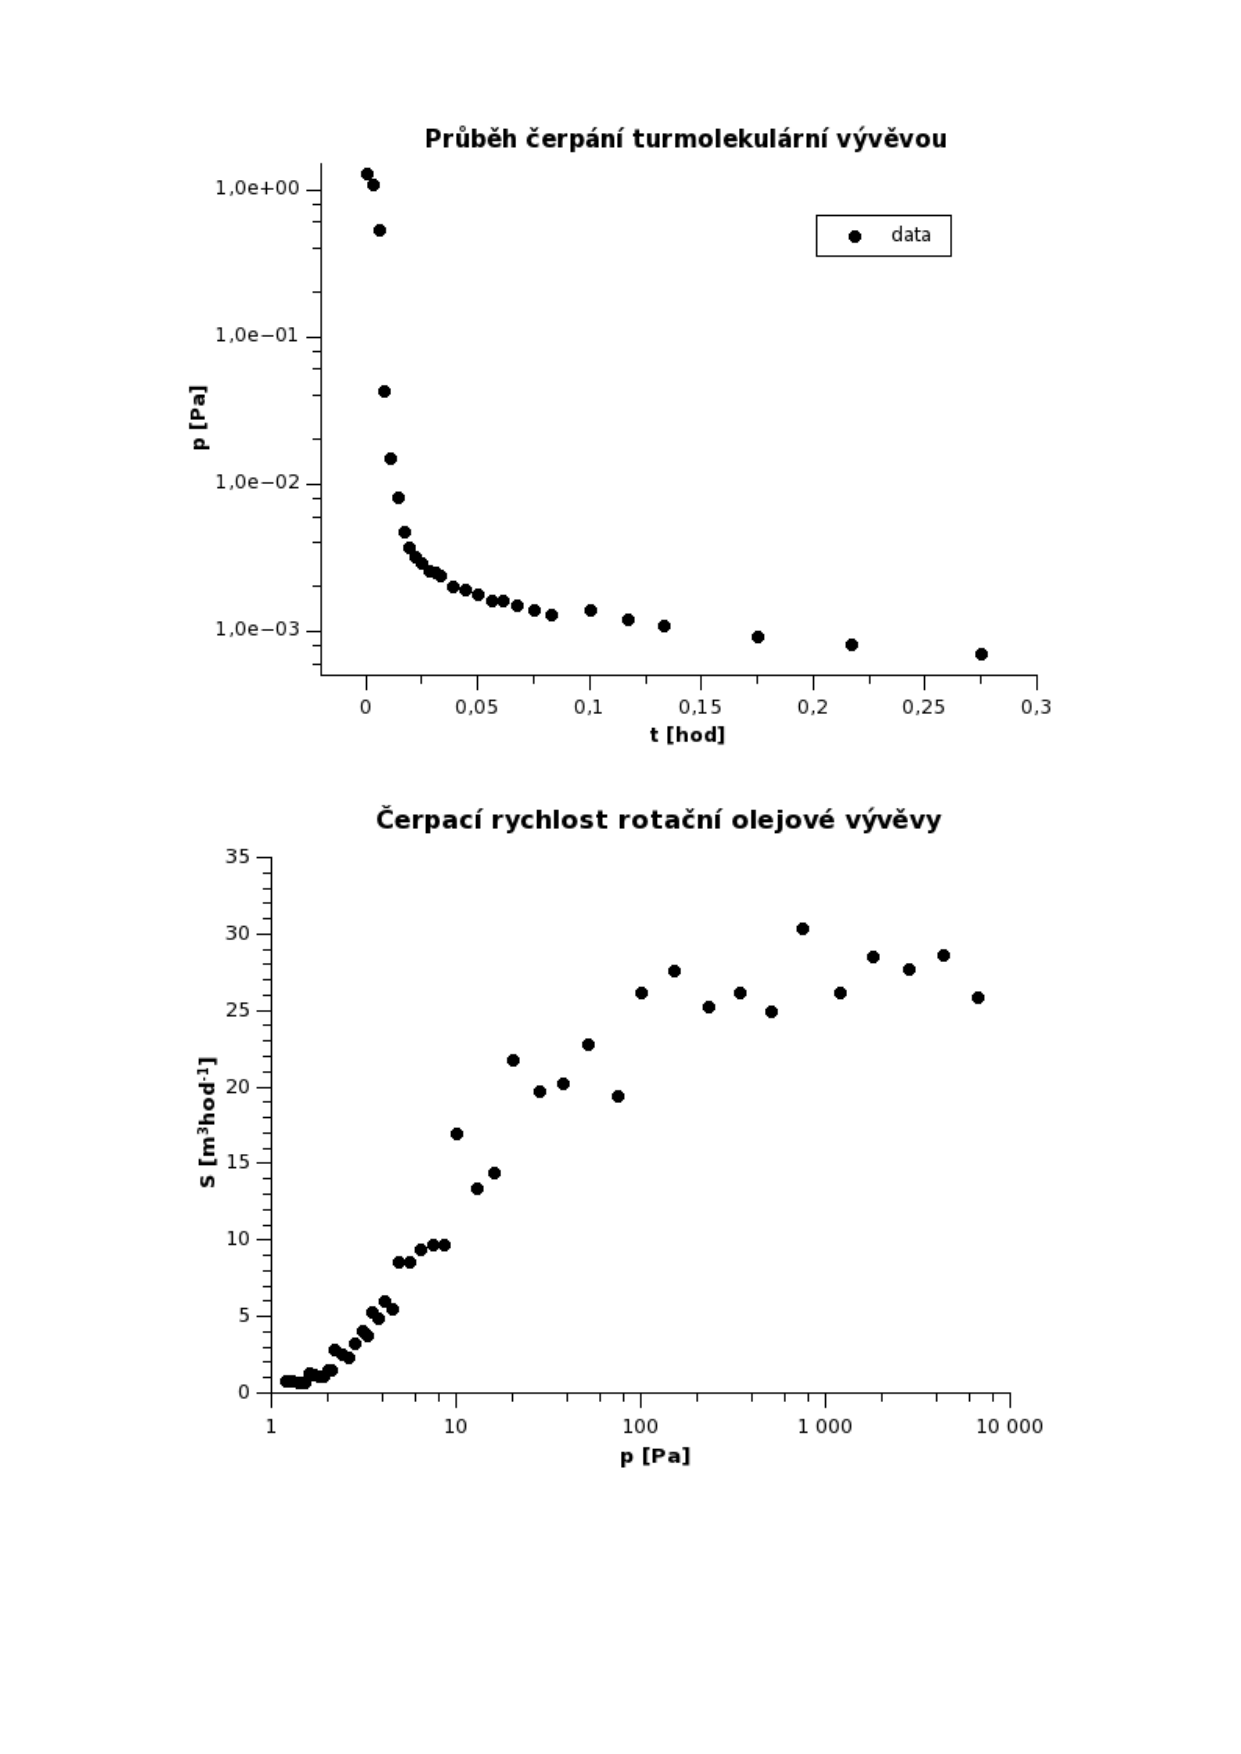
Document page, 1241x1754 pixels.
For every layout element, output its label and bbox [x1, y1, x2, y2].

picture [188, 796, 1052, 1485]
picture [180, 118, 1060, 764]
